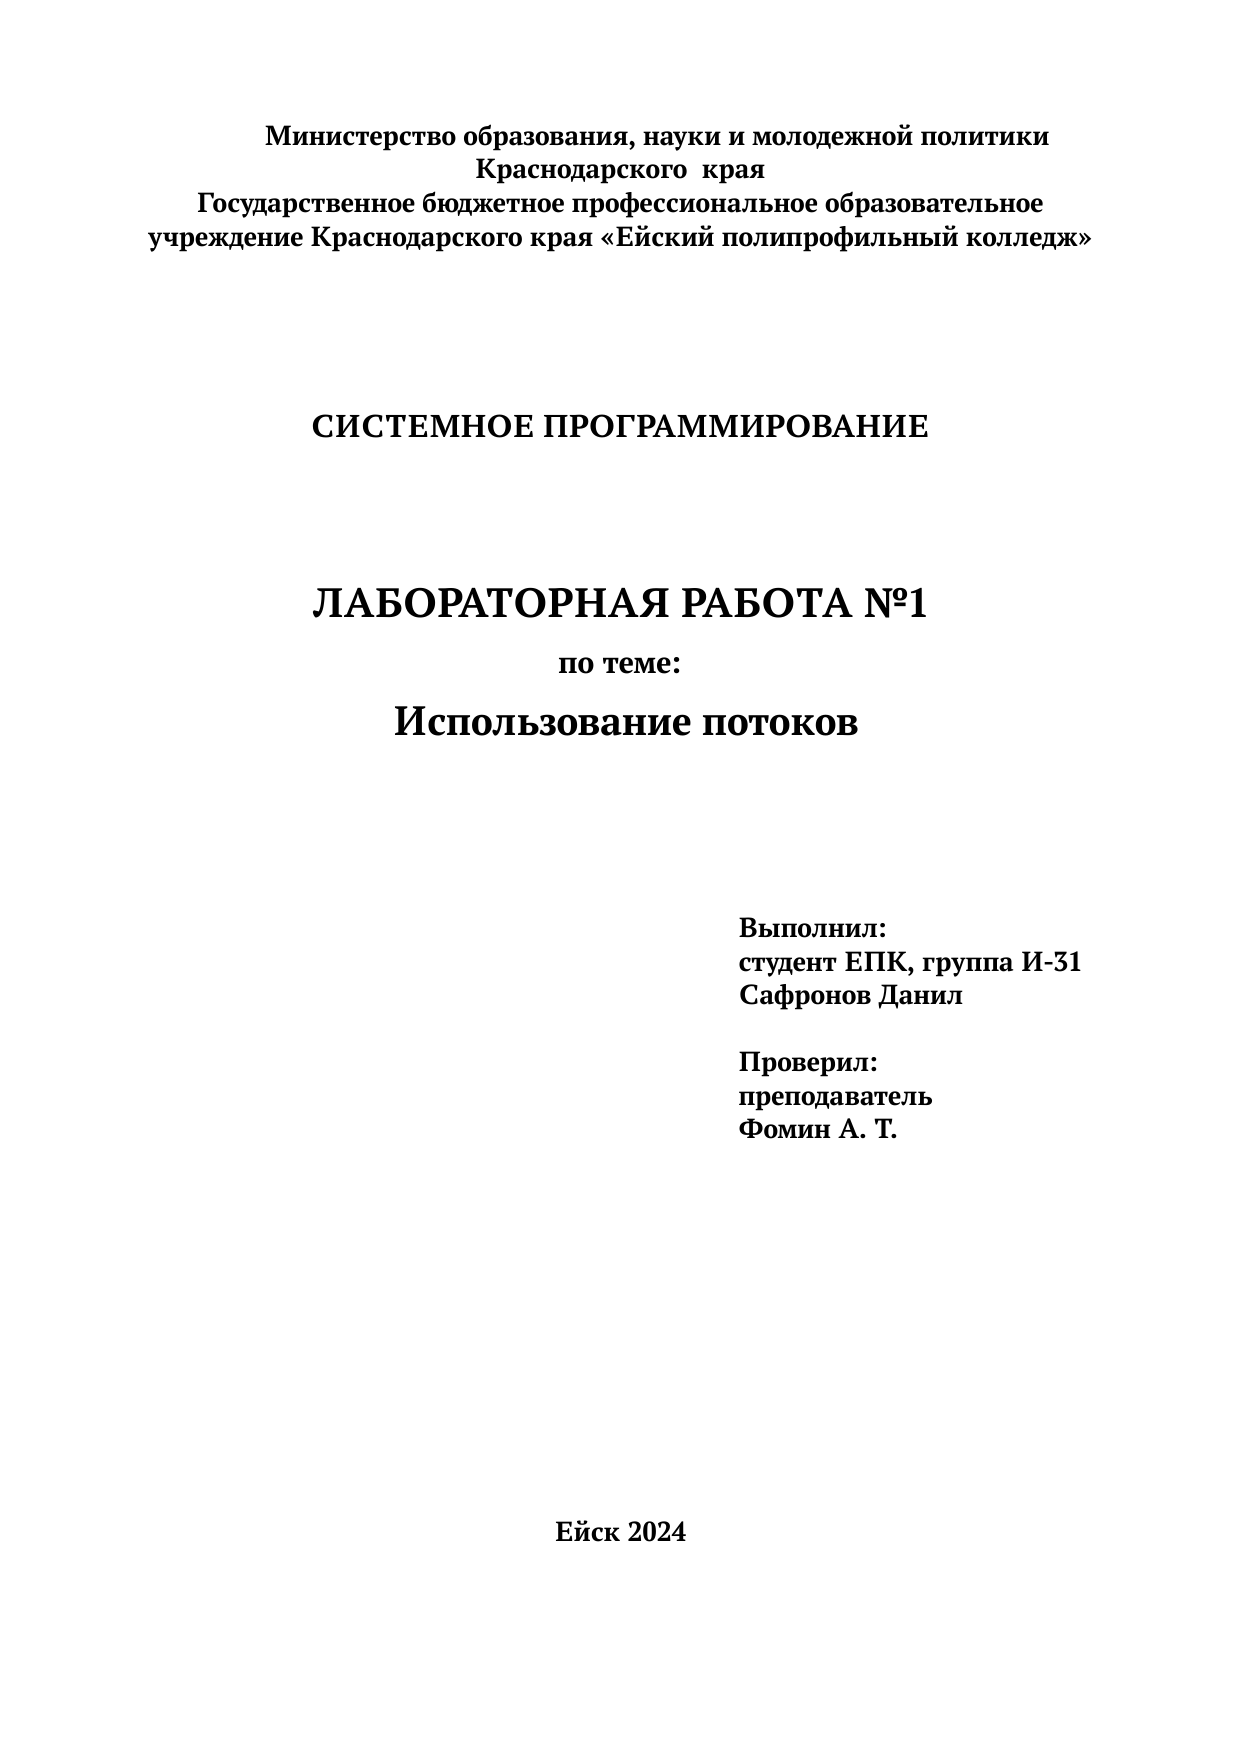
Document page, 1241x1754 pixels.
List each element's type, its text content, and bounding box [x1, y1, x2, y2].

text Министерство образования, науки и молодежной политики [118, 118, 1122, 152]
text Сафронов Данил [738, 977, 1122, 1011]
text по теме: [118, 642, 1122, 680]
text Краснодарского края [118, 152, 1122, 185]
list Использование потоков [130, 695, 1122, 745]
text Проверил: [738, 1044, 1122, 1078]
text ЛАБОРАТОРНАЯ РАБОТА №1 [118, 577, 1122, 627]
text Государственное бюджетное профессиональное образовательное учреждение Краснодарского края «Ейский полипрофильный колледж» [118, 185, 1122, 252]
text студент ЕПК, группа И-31 [738, 944, 1122, 977]
text СИСТЕМНОЕ ПРОГРАММИРОВАНИЕ [118, 406, 1122, 445]
text Выполнил: [738, 910, 1122, 944]
text Ейск 2024 [118, 1514, 1122, 1547]
text Фомин А. Т. [738, 1111, 1122, 1145]
text преподаватель [738, 1078, 1122, 1111]
